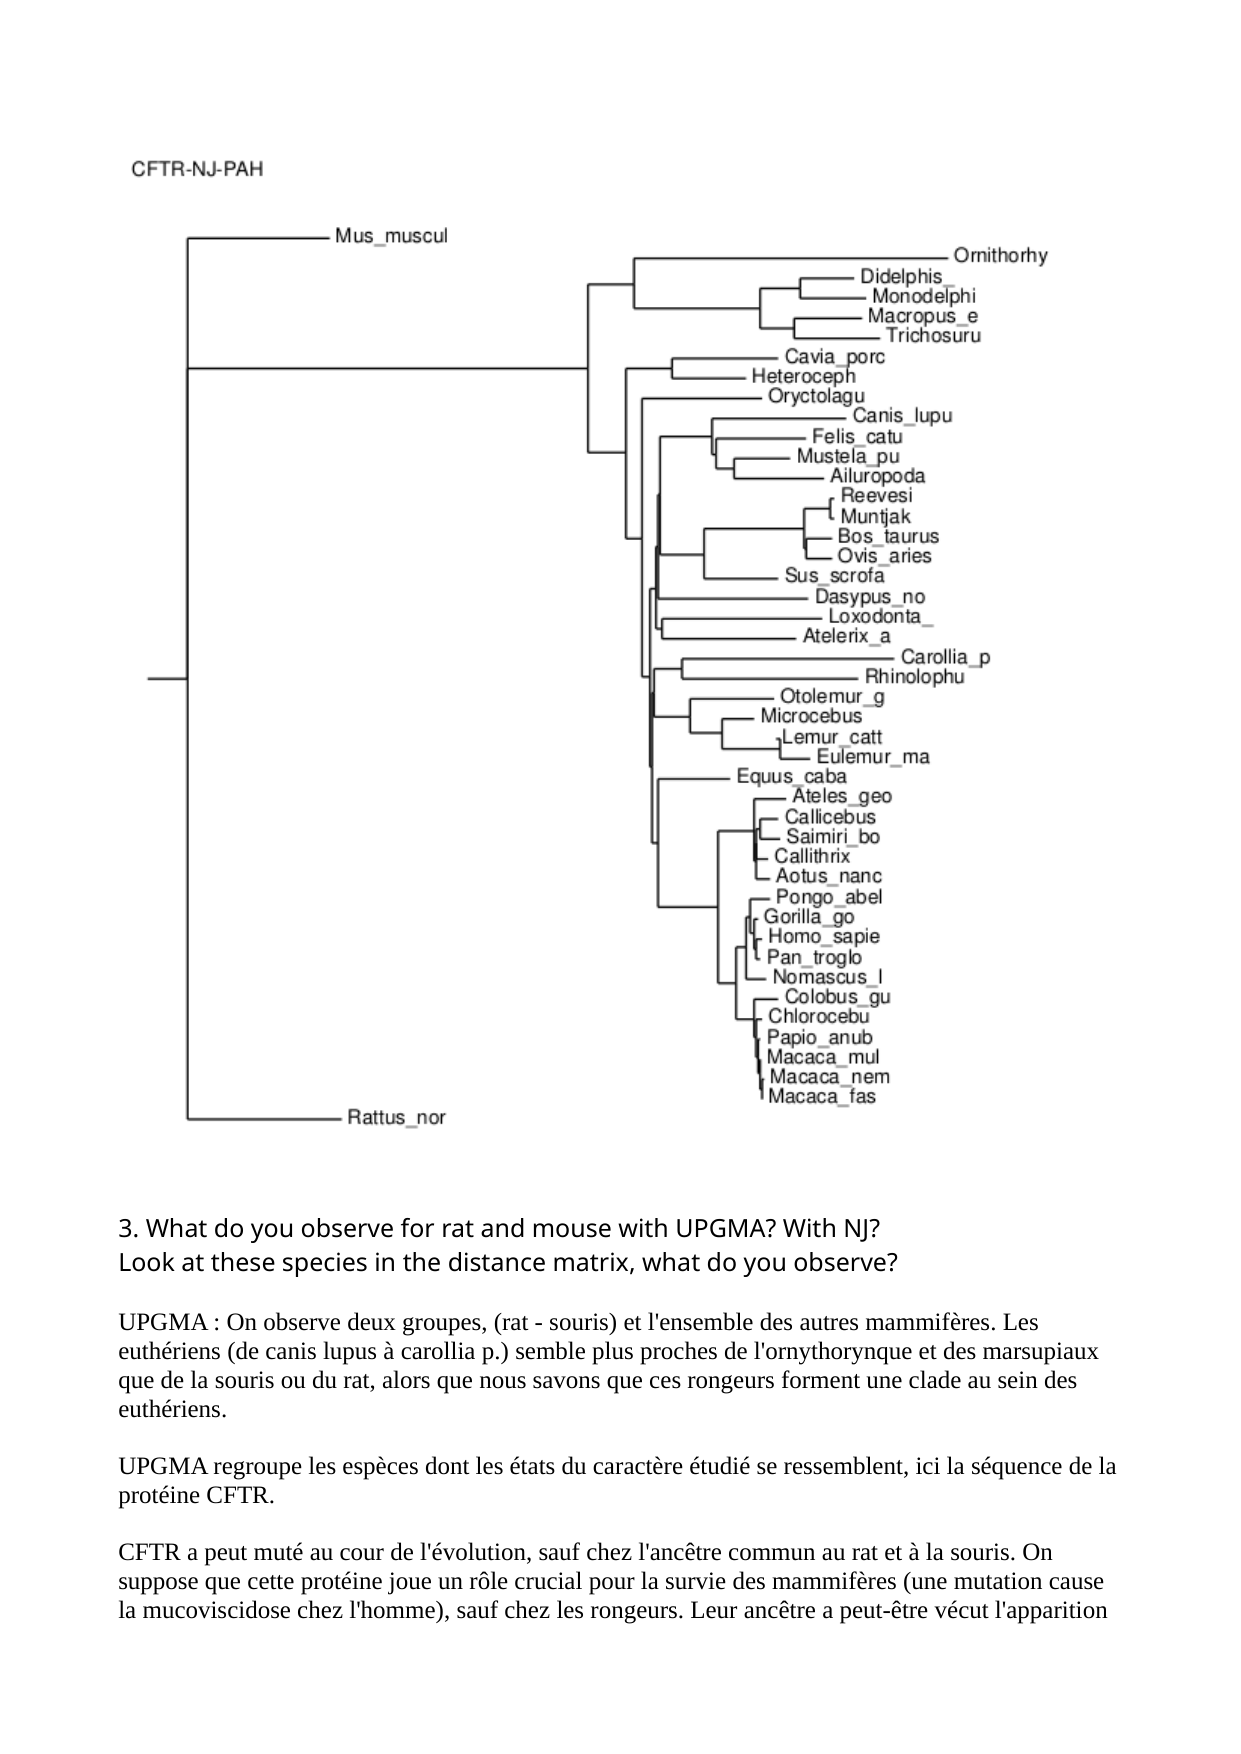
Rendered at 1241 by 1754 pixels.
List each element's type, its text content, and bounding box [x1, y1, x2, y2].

text Look at these species in the distance matrix, what do you observe? [118, 1244, 1122, 1279]
picture [118, 146, 1123, 1177]
text UPGMA : On observe deux groupes, (rat - souris) et l'ensemble des autres mammifères. Les euthériens (de canis lupus à carollia p.) semble plus proches de l'ornythorynque et des marsupiaux que de la souris ou du rat, alors que nous savons que ces rongeurs forment une clade au sein des euthériens. [118, 1307, 1122, 1422]
text 3. What do you observe for rat and mouse with UPGMA? With NJ? [118, 1211, 1122, 1244]
text UPGMA regroupe les espèces dont les états du caractère étudié se ressemblent, ici la séquence de la protéine CFTR. [118, 1451, 1122, 1509]
text CFTR a peut muté au cour de l'évolution, sauf chez l'ancêtre commun au rat et à la souris. On suppose que cette protéine joue un rôle crucial pour la survie des mammifères (une mutation cause la mucoviscidose chez l'homme), sauf chez les rongeurs. Leur ancêtre a peut-être vécut l'apparition [118, 1537, 1122, 1624]
